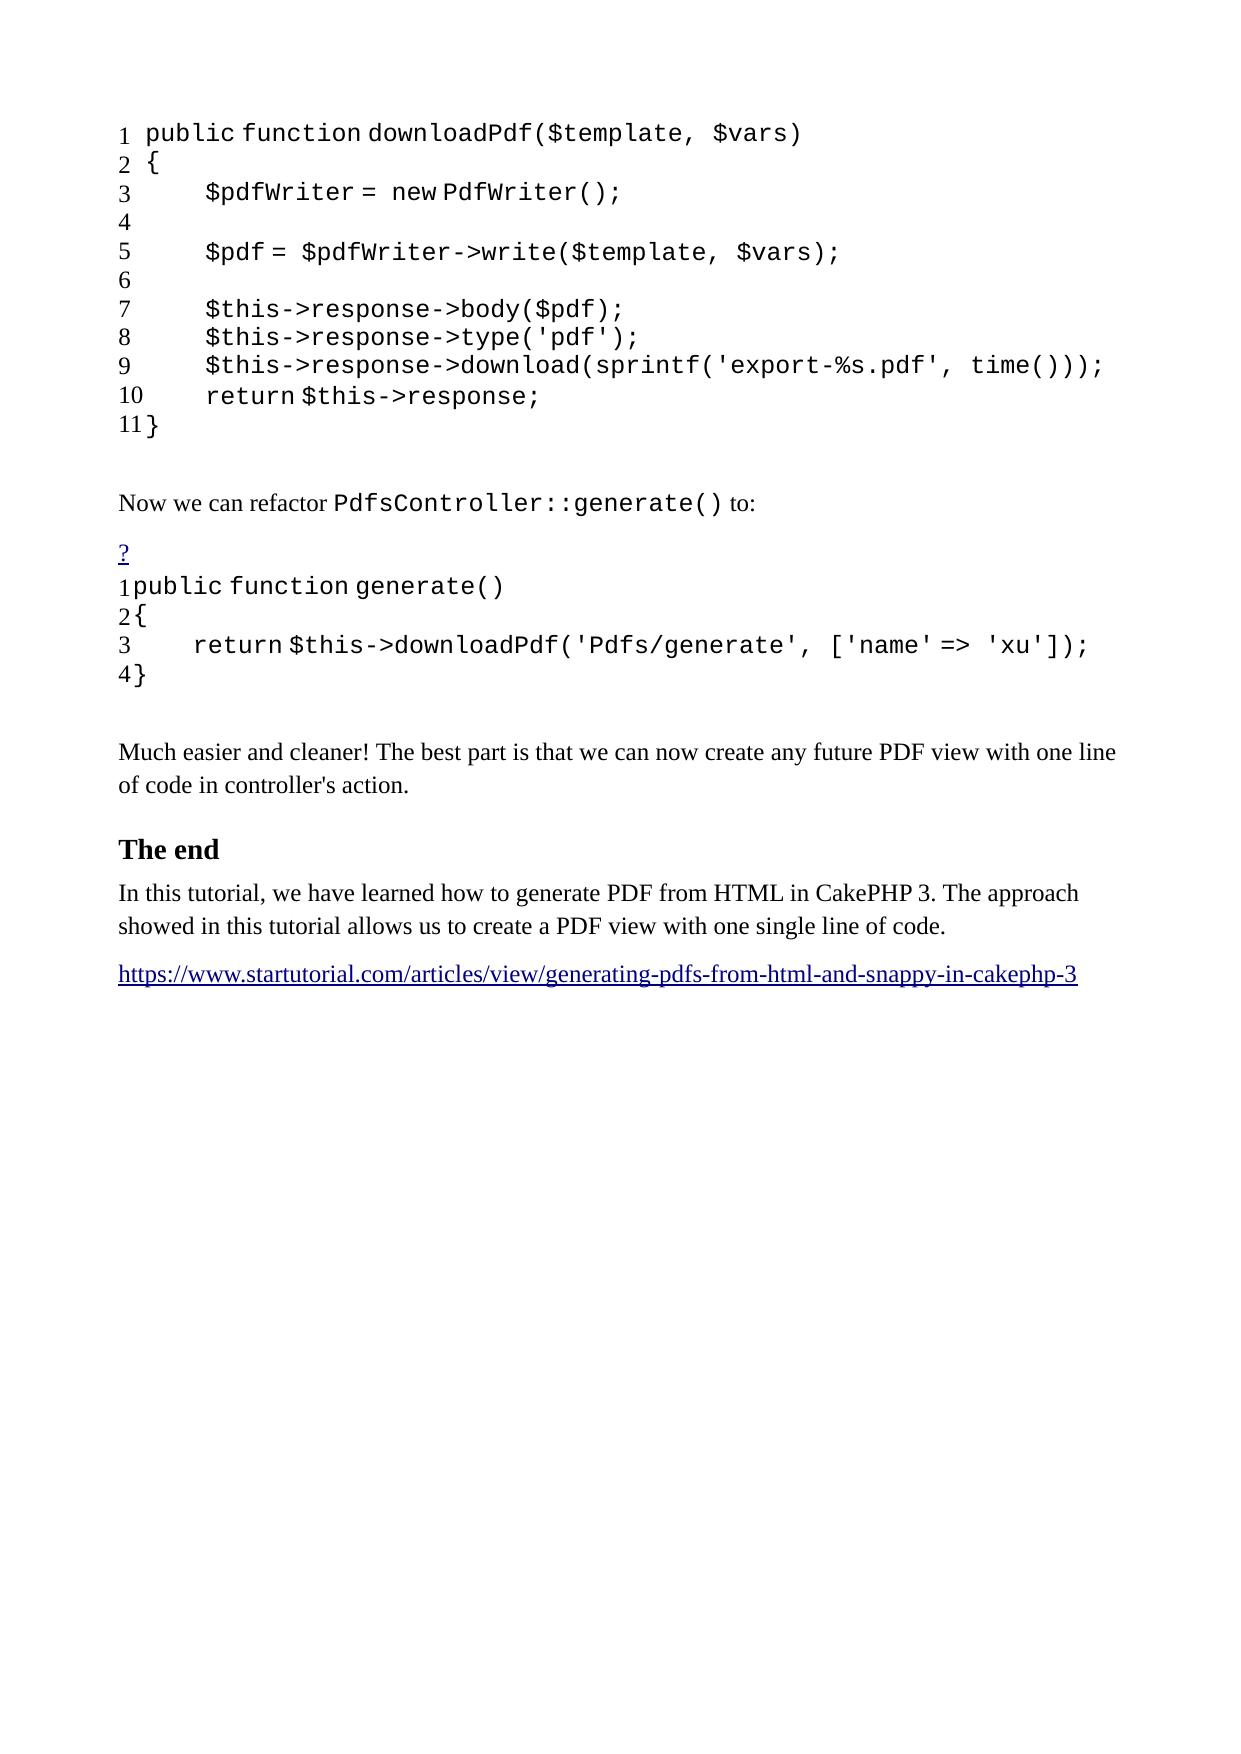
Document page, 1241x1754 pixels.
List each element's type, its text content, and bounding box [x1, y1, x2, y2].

table_header public function generate() { return $this->downloadPdf('Pdfs/generate', ['name' => 'xu']); } [133, 571, 1103, 689]
table_header public function downloadPdf($template, $vars) { $pdfWriter = new PdfWriter(); $pdf = $pdfWriter->write($template, $vars); $this->response->body($pdf); $this->response->type('pdf'); $this->response->download(sprintf('export-%s.pdf', time())); return $this->response; } [145, 118, 1118, 441]
subtitle The end [118, 832, 1122, 866]
text Much easier and cleaner! The best part is that we can now create any future PDF view with one line of code in controller's action. [118, 737, 1122, 799]
table_header 1 2 3 4 5 6 7 8 9 10 11 [118, 118, 145, 441]
table_header 1 2 3 4 [118, 571, 133, 689]
text ? [118, 538, 1122, 567]
text Now we can refactor PdfsController::generate() to: [118, 488, 1122, 519]
text https://www.startutorial.com/articles/view/generating-pdfs-from-html-and-snappy-in-cakephp-3 [118, 959, 1122, 988]
text In this tutorial, we have learned how to generate PDF from HTML in CakePHP 3. The approach showed in this tutorial allows us to create a PDF view with one single line of code. [118, 878, 1122, 940]
